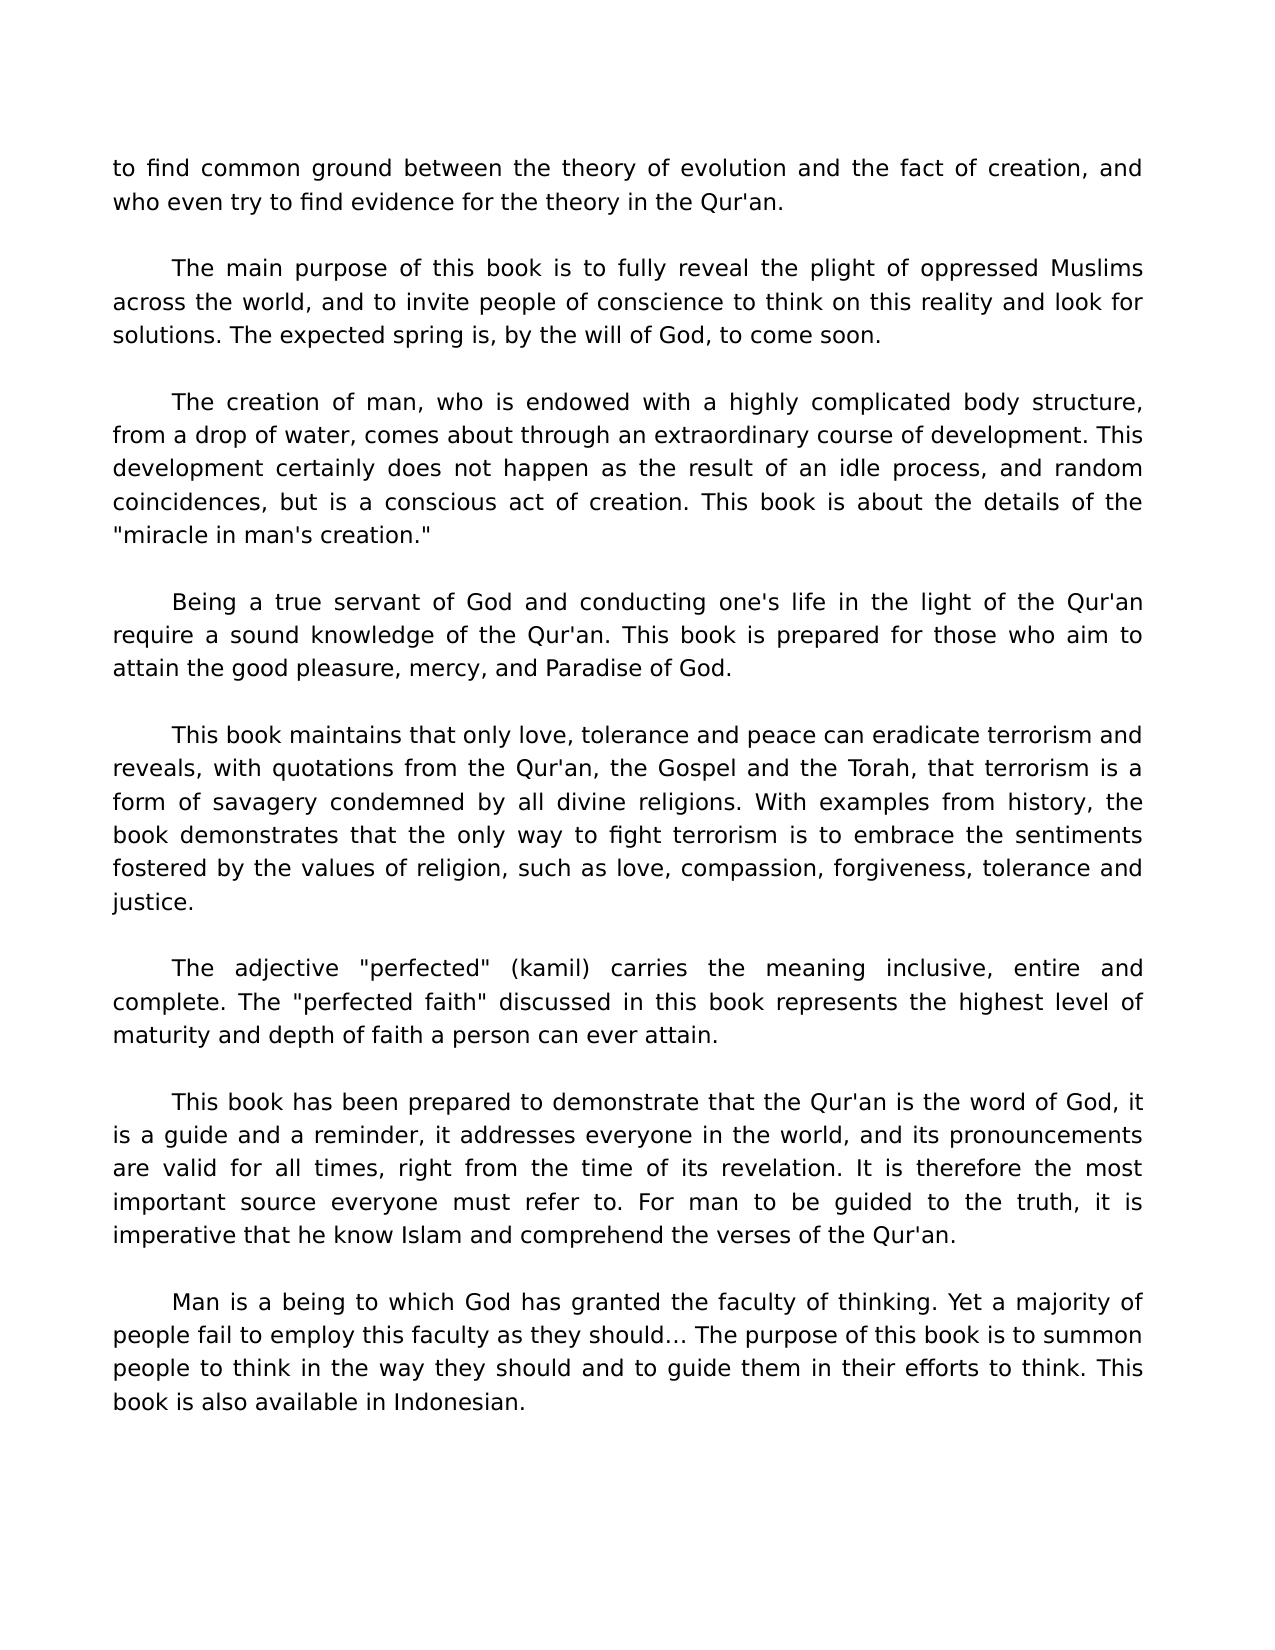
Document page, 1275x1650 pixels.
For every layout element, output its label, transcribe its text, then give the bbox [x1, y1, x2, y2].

text This book maintains that only love, tolerance and peace can eradicate terrorism and reveals, with quotations from the Qur'an, the Gospel and the Torah, that terrorism is a form of savagery condemned by all divine religions. With examples from history, the book demonstrates that the only way to fight terrorism is to embrace the sentiments fostered by the values of religion, such as love, compassion, forgiveness, tolerance and justice. [112, 717, 1145, 917]
text Being a true servant of God and conducting one's life in the light of the Qur'an require a sound knowledge of the Qur'an. This book is prepared for those who aim to attain the good pleasure, mercy, and Paradise of God. [112, 583, 1145, 683]
text The creation of man, who is endowed with a highly complicated body structure, from a drop of water, comes about through an extraordinary course of development. This development certainly does not happen as the result of an idle process, and random coincidences, but is a conscious act of creation. This book is about the details of the "miracle in man's creation." [112, 383, 1145, 550]
text The main purpose of this book is to fully reveal the plight of oppressed Muslims across the world, and to invite people of conscience to think on this reality and look for solutions. The expected spring is, by the will of God, to come soon. [112, 250, 1145, 350]
text The adjective "perfected" (kamil) carries the meaning inclusive, entire and complete. The "perfected faith" discussed in this book represents the highest level of maturity and depth of faith a person can ever attain. [112, 950, 1145, 1050]
text Man is a being to which God has granted the faculty of thinking. Yet a majority of people fail to employ this faculty as they should… The purpose of this book is to summon people to think in the way they should and to guide them in their efforts to think. This book is also available in Indonesian. [112, 1283, 1145, 1417]
text to find common ground between the theory of evolution and the fact of creation, and who even try to find evidence for the theory in the Qur'an. [112, 150, 1145, 217]
text This book has been prepared to demonstrate that the Qur'an is the word of God, it is a guide and a reminder, it addresses everyone in the world, and its pronouncements are valid for all times, right from the time of its revelation. It is therefore the most important source everyone must refer to. For man to be guided to the truth, it is imperative that he know Islam and comprehend the verses of the Qur'an. [112, 1083, 1145, 1250]
